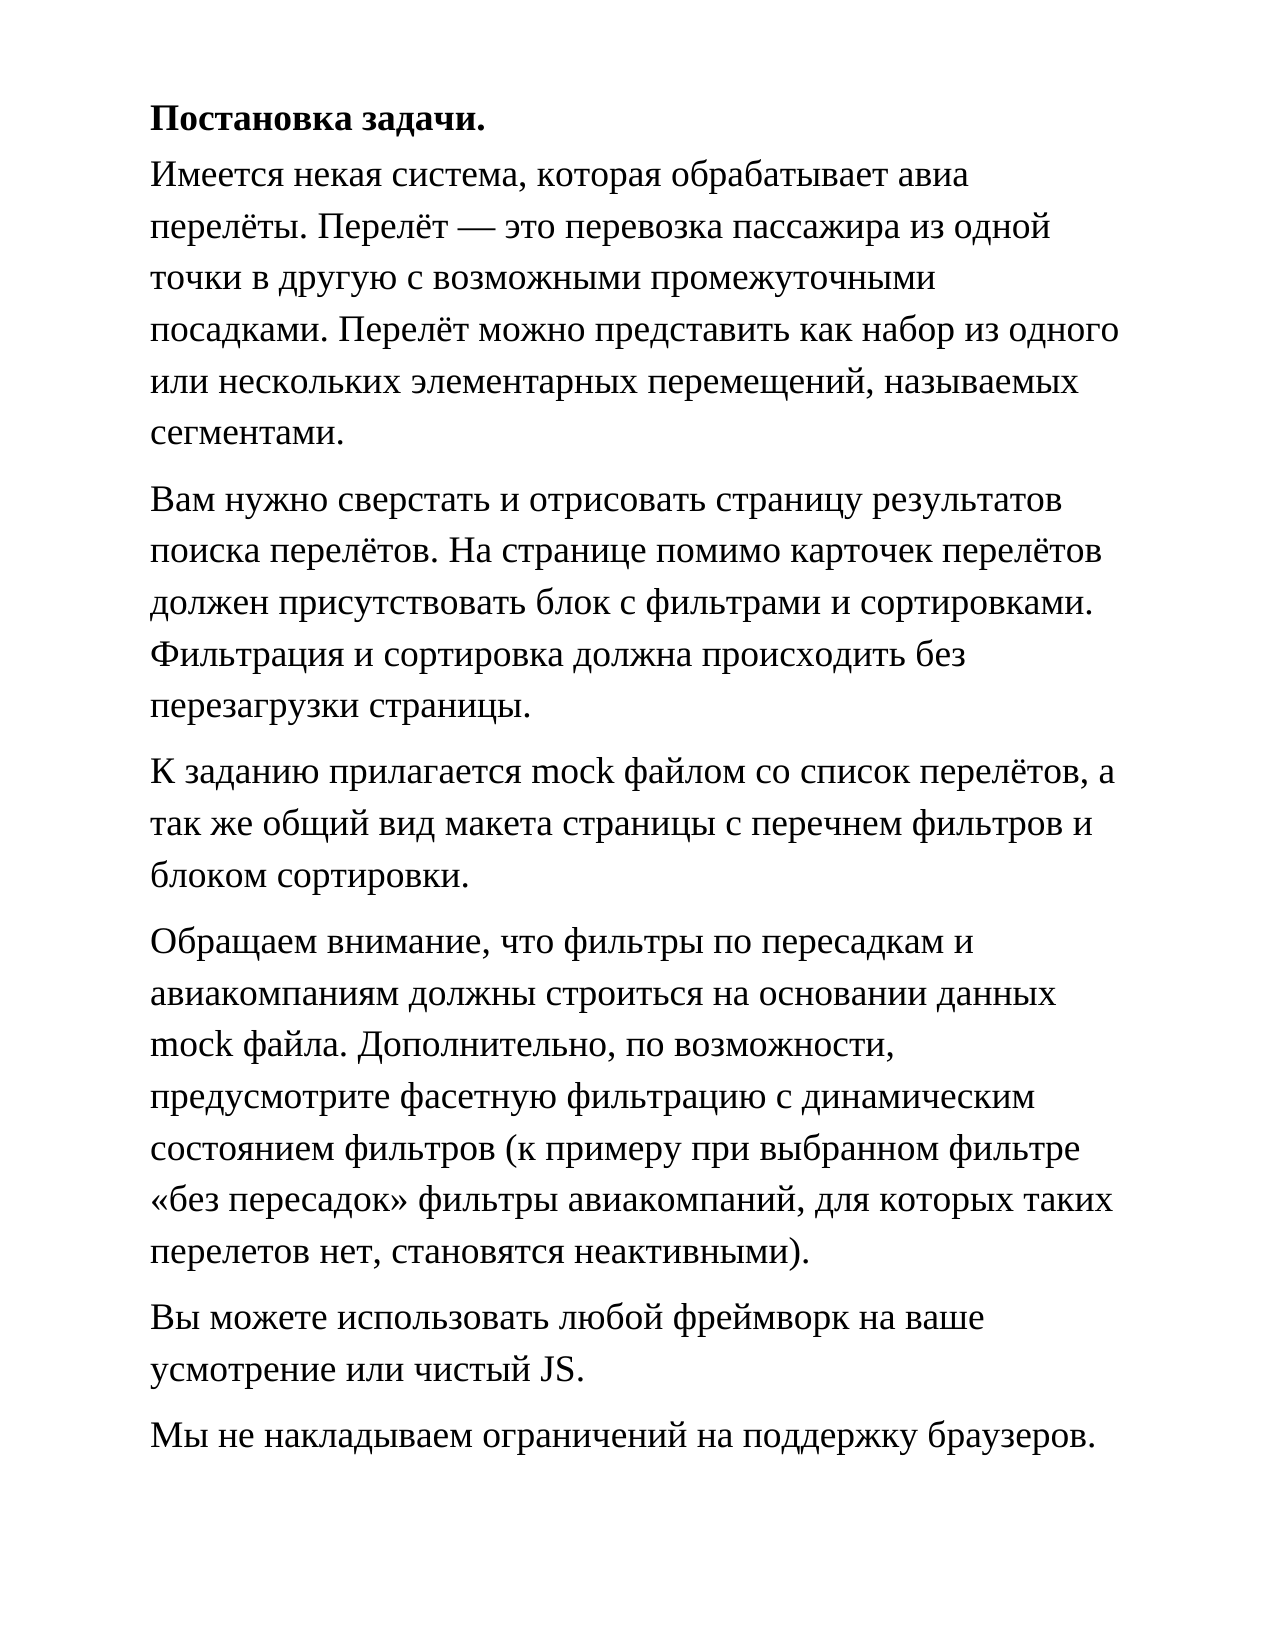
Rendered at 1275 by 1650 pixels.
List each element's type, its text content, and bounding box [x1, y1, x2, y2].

text Постановка задачи. [150, 96, 1125, 139]
text Мы не накладываем ограничений на поддержку браузеров. [150, 1413, 1125, 1456]
text К заданию прилагается mock файлом со список перелётов, а так же общий вид макета страницы с перечнем фильтров и блоком сортировки. [150, 749, 1125, 895]
text Имеется некая система, которая обрабатывает авиа перелёты. Перелёт — это перевозка пассажира из одной точки в другую с возможными промежуточными посадками. Перелёт можно представить как набор из одного или нескольких элементарных перемещений, называемых сегментами. [150, 151, 1125, 453]
text Вы можете использовать любой фреймворк на ваше усмотрение или чистый JS. [150, 1295, 1125, 1389]
text Вам нужно сверстать и отрисовать страницу результатов поиска перелётов. На странице помимо карточек перелётов должен присутствовать блок с фильтрами и сортировками. Фильтрация и сортировка должна происходить без перезагрузки страницы. [150, 476, 1125, 726]
text Обращаем внимание, что фильтры по пересадкам и авиакомпаниям должны строиться на основании данных mock файла. Дополнительно, по возможности, предусмотрите фасетную фильтрацию с динамическим состоянием фильтров (к примеру при выбранном фильтре «без пересадок» фильтры авиакомпаний, для которых таких перелетов нет, становятся неактивными). [150, 918, 1125, 1272]
